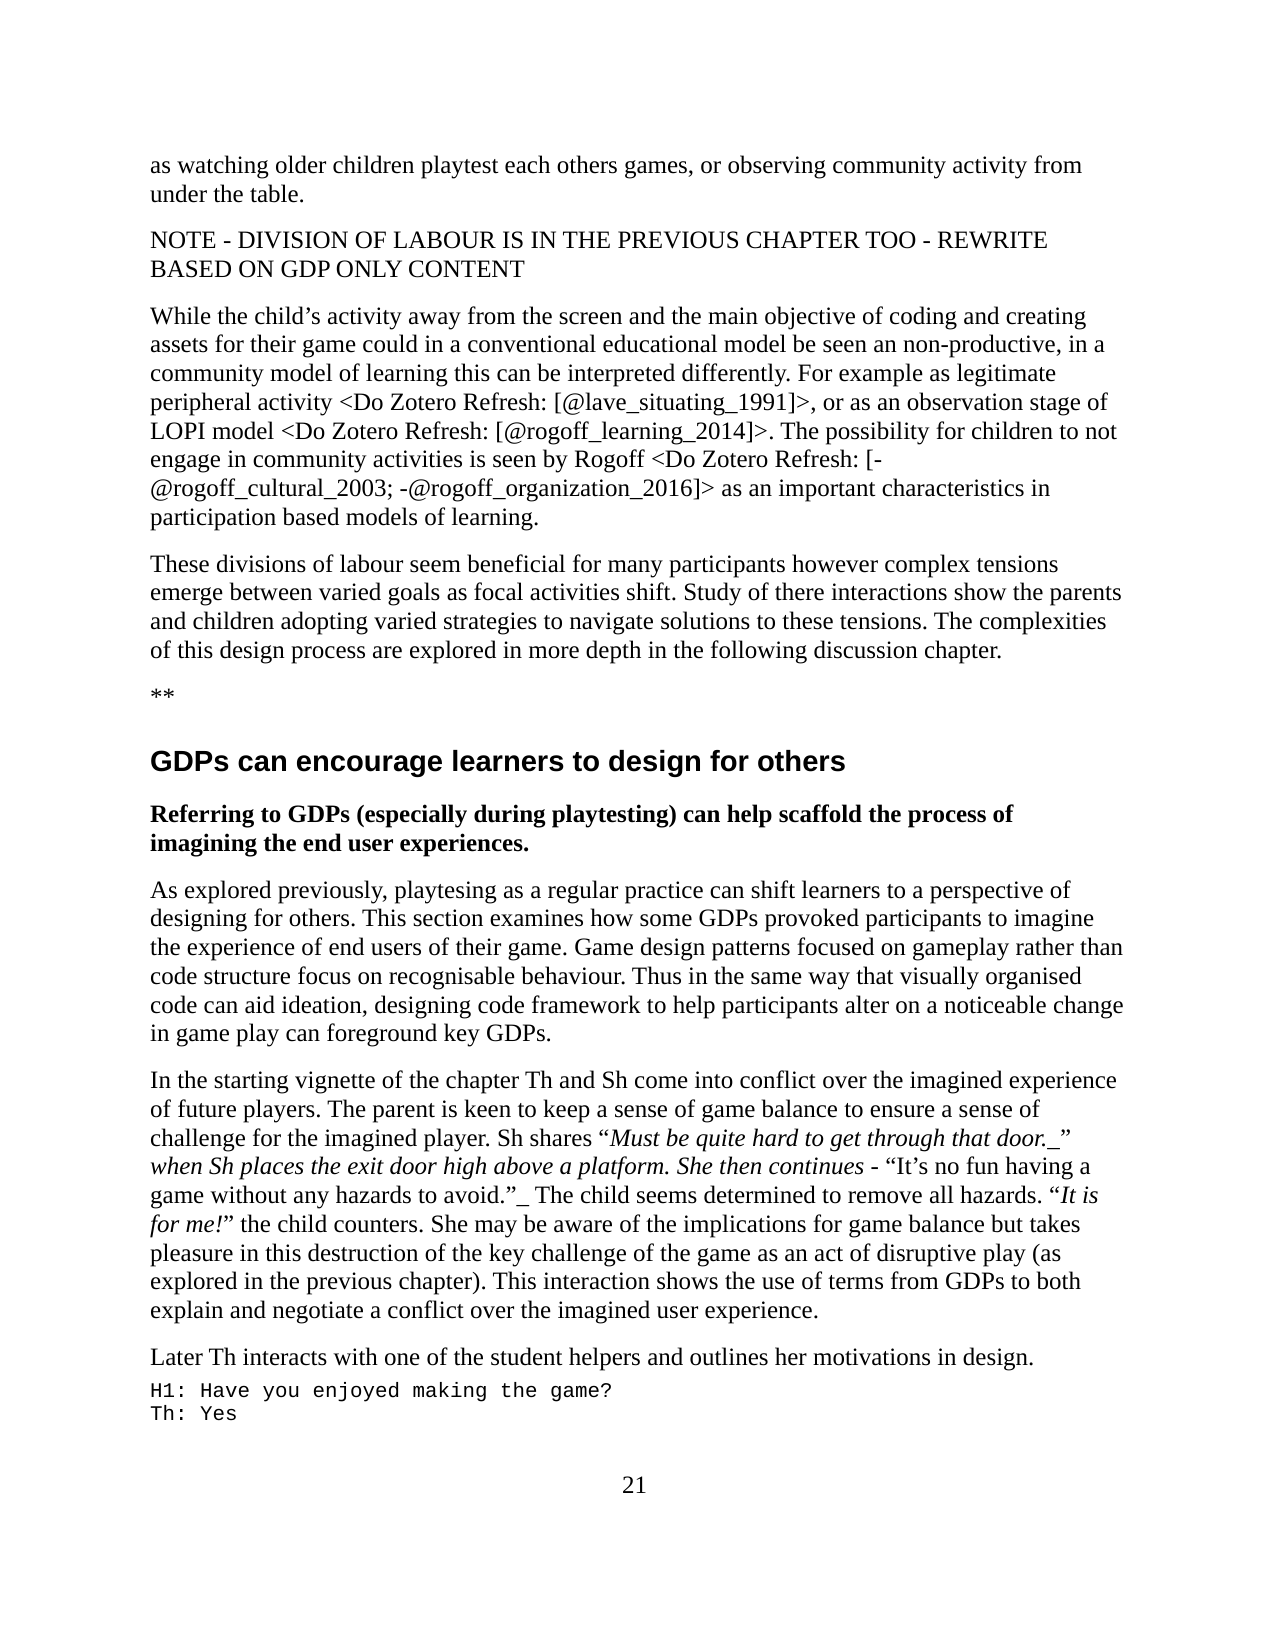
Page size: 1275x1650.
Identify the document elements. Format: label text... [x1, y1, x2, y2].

subtitle GDPs can encourage learners to design for others [150, 744, 1125, 778]
text As explored previously, playtesing as a regular practice can shift learners to a perspective of designing for others. This section examines how some GDPs provoked participants to imagine the experience of end users of their game. Game design patterns focused on gameplay rather than code structure focus on recognisable behaviour. Thus in the same way that visually organised code can aid ideation, designing code framework to help participants alter on a noticeable change in game play can foreground key GDPs. [150, 875, 1125, 1047]
text While the child’s activity away from the screen and the main objective of coding and creating assets for their game could in a conventional educational model be seen an non-productive, in a community model of learning this can be interpreted differently. For example as legitimate peripheral activity <Do Zotero Refresh: [@lave_situating_1991]>, or as an observation stage of LOPI model <Do Zotero Refresh: [@rogoff_learning_2014]>. The possibility for children to not engage in community activities is seen by Rogoff <Do Zotero Refresh: [-@rogoff_cultural_2003; -@rogoff_organization_2016]> as an important characteristics in participation based models of learning. [150, 301, 1125, 531]
text ** [150, 682, 1125, 710]
text Th: Yes [150, 1403, 1125, 1427]
text In the starting vignette of the chapter Th and Sh come into conflict over the imagined experience of future players. The parent is keen to keep a sense of game balance to ensure a sense of challenge for the imagined player. Sh shares “Must be quite hard to get through that door._” when Sh places the exit door high above a platform. She then continues - “It’s no fun having a game without any hazards to avoid.”_ The child seems determined to remove all hazards. “It is for me!” the child counters. She may be aware of the implications for game balance but takes pleasure in this destruction of the key challenge of the game as an act of disruptive play (as explored in the previous chapter). This interaction shows the use of terms from GDPs to both explain and negotiate a conflict over the imagined user experience. [150, 1065, 1125, 1324]
text Later Th interacts with one of the student helpers and outlines her motivations in design. [150, 1342, 1125, 1371]
text These divisions of labour seem beneficial for many participants however complex tensions emerge between varied goals as focal activities shift. Study of there interactions show the parents and children adopting varied strategies to navigate solutions to these tensions. The complexities of this design process are explored in more depth in the following discussion chapter. [150, 549, 1125, 664]
text NOTE - DIVISION OF LABOUR IS IN THE PREVIOUS CHAPTER TOO - REWRITE BASED ON GDP ONLY CONTENT [150, 225, 1125, 283]
text as watching older children playtest each others games, or observing community activity from under the table. [150, 150, 1125, 207]
text Referring to GDPs (especially during playtesting) can help scaffold the process of imagining the end user experiences. [150, 799, 1125, 857]
text H1: Have you enjoyed making the game? [150, 1379, 1125, 1403]
